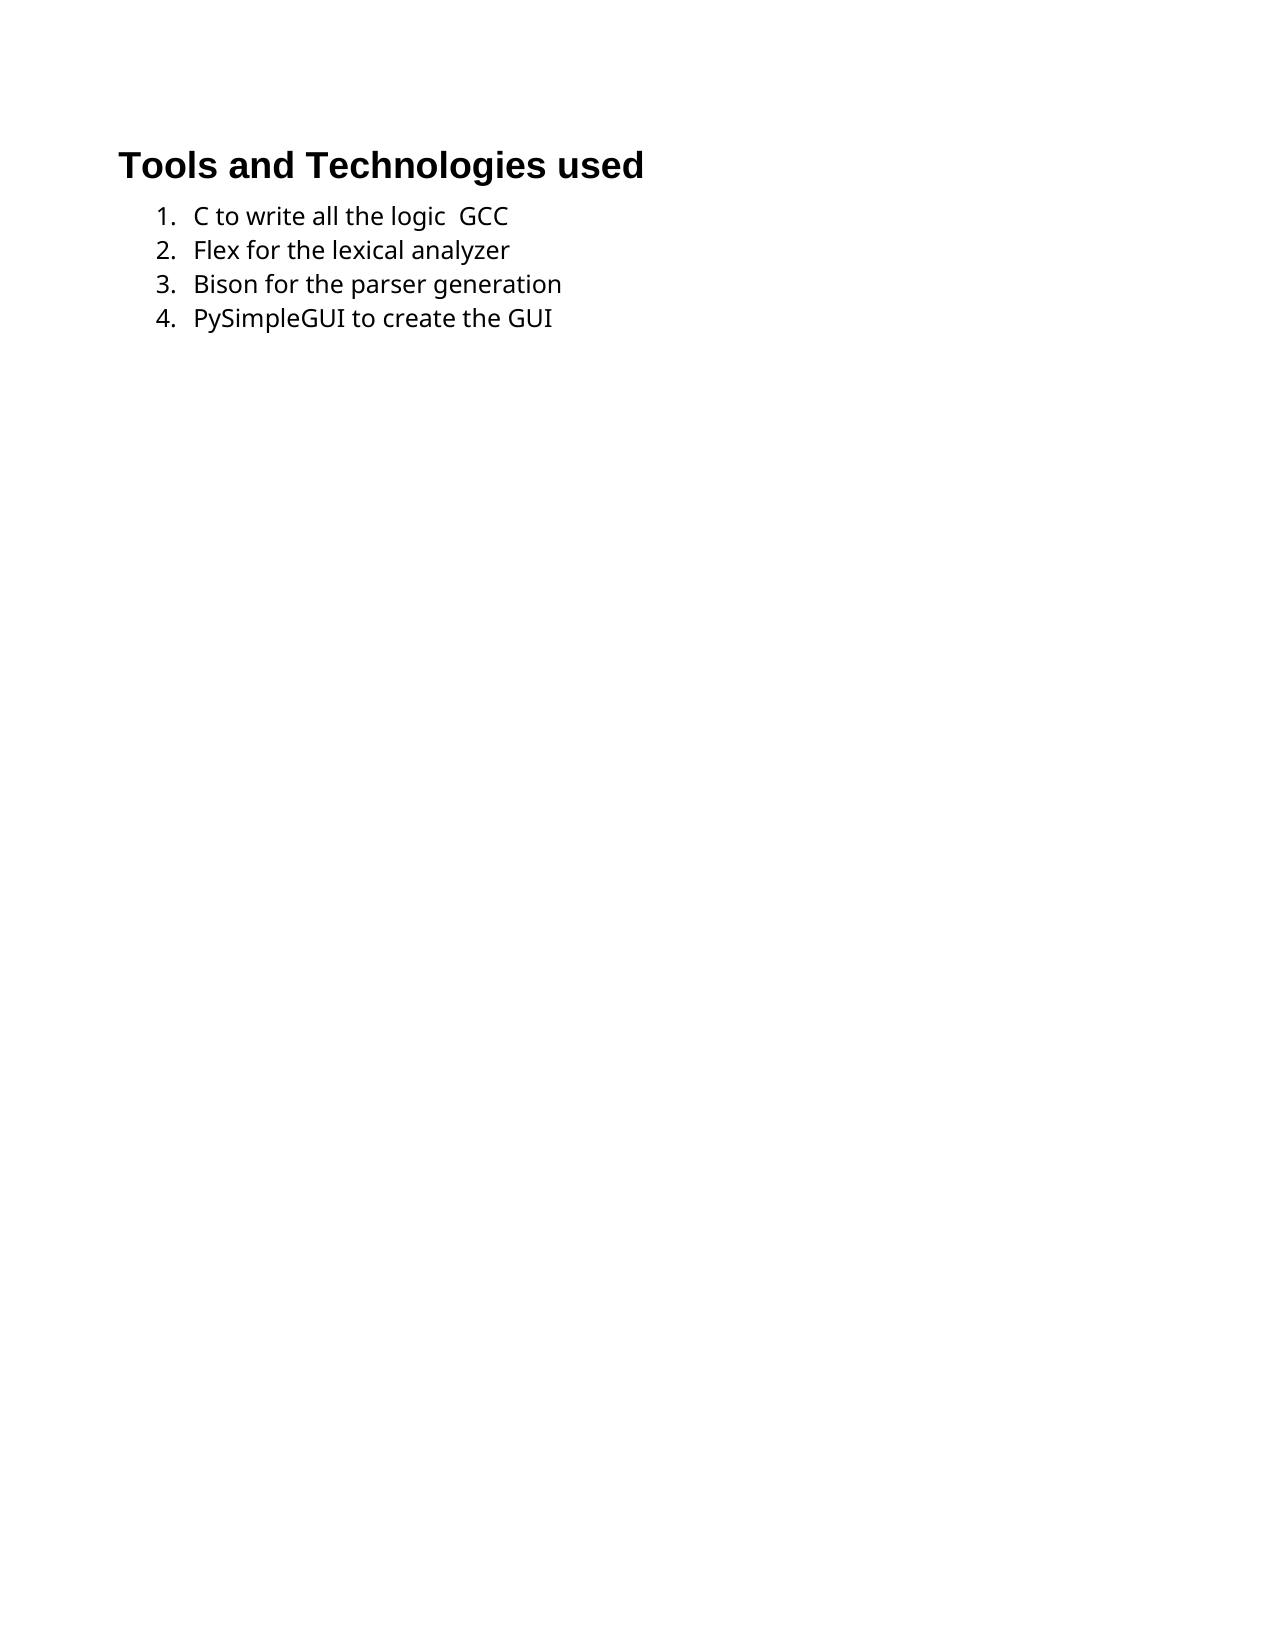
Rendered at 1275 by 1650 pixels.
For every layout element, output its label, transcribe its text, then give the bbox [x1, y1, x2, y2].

subtitle Tools and Technologies used [118, 143, 1157, 186]
list Flex for the lexical analyzer [156, 233, 1157, 267]
list C to write all the logic GCC [156, 199, 1157, 233]
list Bison for the parser generation [156, 267, 1157, 301]
list PySimpleGUI to create the GUI [156, 301, 1157, 335]
